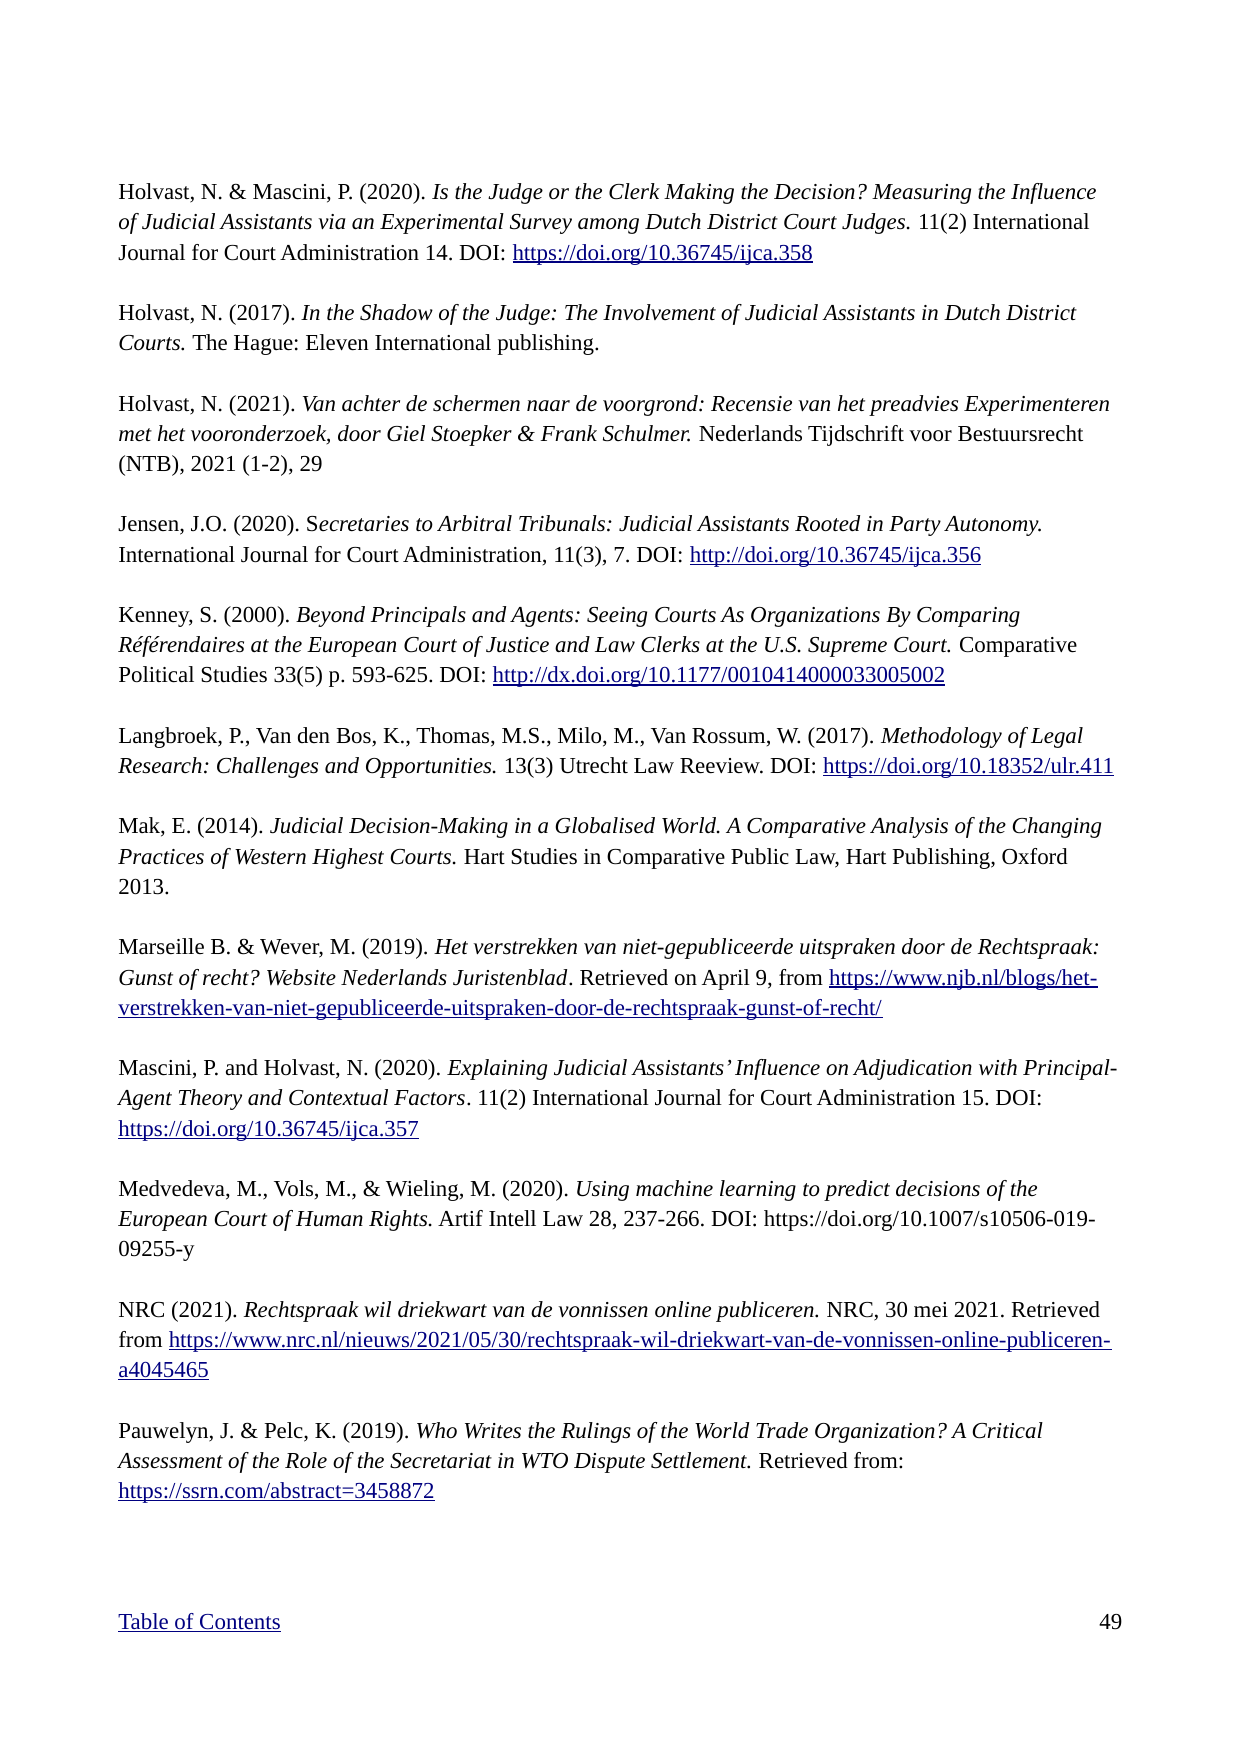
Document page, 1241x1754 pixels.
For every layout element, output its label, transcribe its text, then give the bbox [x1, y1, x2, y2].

text Holvast, N. (2017). In the Shadow of the Judge: The Involvement of Judicial Assistants in Dutch District Courts. The Hague: Eleven International publishing. [118, 299, 1122, 356]
text Holvast, N. & Mascini, P. (2020). Is the Judge or the Clerk Making the Decision? Measuring the Influence of Judicial Assistants via an Experimental Survey among Dutch District Court Judges. 11(2) International Journal for Court Administration 14. DOI: https://doi.org/10.36745/ijca.358 [118, 178, 1122, 265]
text Mascini, P. and Holvast, N. (2020). Explaining Judicial Assistants’ Influence on Adjudication with Principal-Agent Theory and Contextual Factors. 11(2) International Journal for Court Administration 15. DOI: https://doi.org/10.36745/ijca.357 [118, 1054, 1122, 1141]
text Jensen, J.O. (2020). Secretaries to Arbitral Tribunals: Judicial Assistants Rooted in Party Autonomy. International Journal for Court Administration, 11(3), 7. DOI: http://doi.org/10.36745/ijca.356 [118, 510, 1122, 567]
text Mak, E. (2014). Judicial Decision-Making in a Globalised World. A Comparative Analysis of the Changing Practices of Western Highest Courts. Hart Studies in Comparative Public Law, Hart Publishing, Oxford 2013. [118, 812, 1122, 899]
text Holvast, N. (2021). Van achter de schermen naar de voorgrond: Recensie van het preadvies Experimenteren met het vooronderzoek, door Giel Stoepker & Frank Schulmer. Nederlands Tijdschrift voor Bestuursrecht (NTB), 2021 (1-2), 29 [118, 389, 1122, 476]
text Medvedeva, M., Vols, M., & Wieling, M. (2020). Using machine learning to predict decisions of the European Court of Human Rights. Artif Intell Law 28, 237-266. DOI: https://doi.org/10.1007/s10506-019-09255-y [118, 1175, 1122, 1262]
text NRC (2021). Rechtspraak wil driekwart van de vonnissen online publiceren. NRC, 30 mei 2021. Retrieved from https://www.nrc.nl/nieuws/2021/05/30/rechtspraak-wil-driekwart-van-de-vonnissen-online-publiceren-a4045465 [118, 1296, 1122, 1383]
text Kenney, S. (2000). Beyond Principals and Agents: Seeing Courts As Organizations By Comparing Référendaires at the European Court of Justice and Law Clerks at the U.S. Supreme Court. Comparative Political Studies 33(5) p. 593-625. DOI: http://dx.doi.org/10.1177/0010414000033005002 [118, 601, 1122, 688]
text Marseille B. & Wever, M. (2019). Het verstrekken van niet-gepubliceerde uitspraken door de Rechtspraak: Gunst of recht? Website Nederlands Juristenblad. Retrieved on April 9, from https://www.njb.nl/blogs/het-verstrekken-van-niet-gepubliceerde-uitspraken-door-de-rechtspraak-gunst-of-recht/ [118, 933, 1122, 1020]
text Pauwelyn, J. & Pelc, K. (2019). Who Writes the Rulings of the World Trade Organization? A Critical Assessment of the Role of the Secretariat in WTO Dispute Settlement. Retrieved from: https://ssrn.com/abstract=3458872 [118, 1417, 1122, 1503]
text Langbroek, P., Van den Bos, K., Thomas, M.S., Milo, M., Van Rossum, W. (2017). Methodology of Legal Research: Challenges and Opportunities. 13(3) Utrecht Law Reeview. DOI: https://doi.org/10.18352/ulr.411 [118, 722, 1122, 778]
